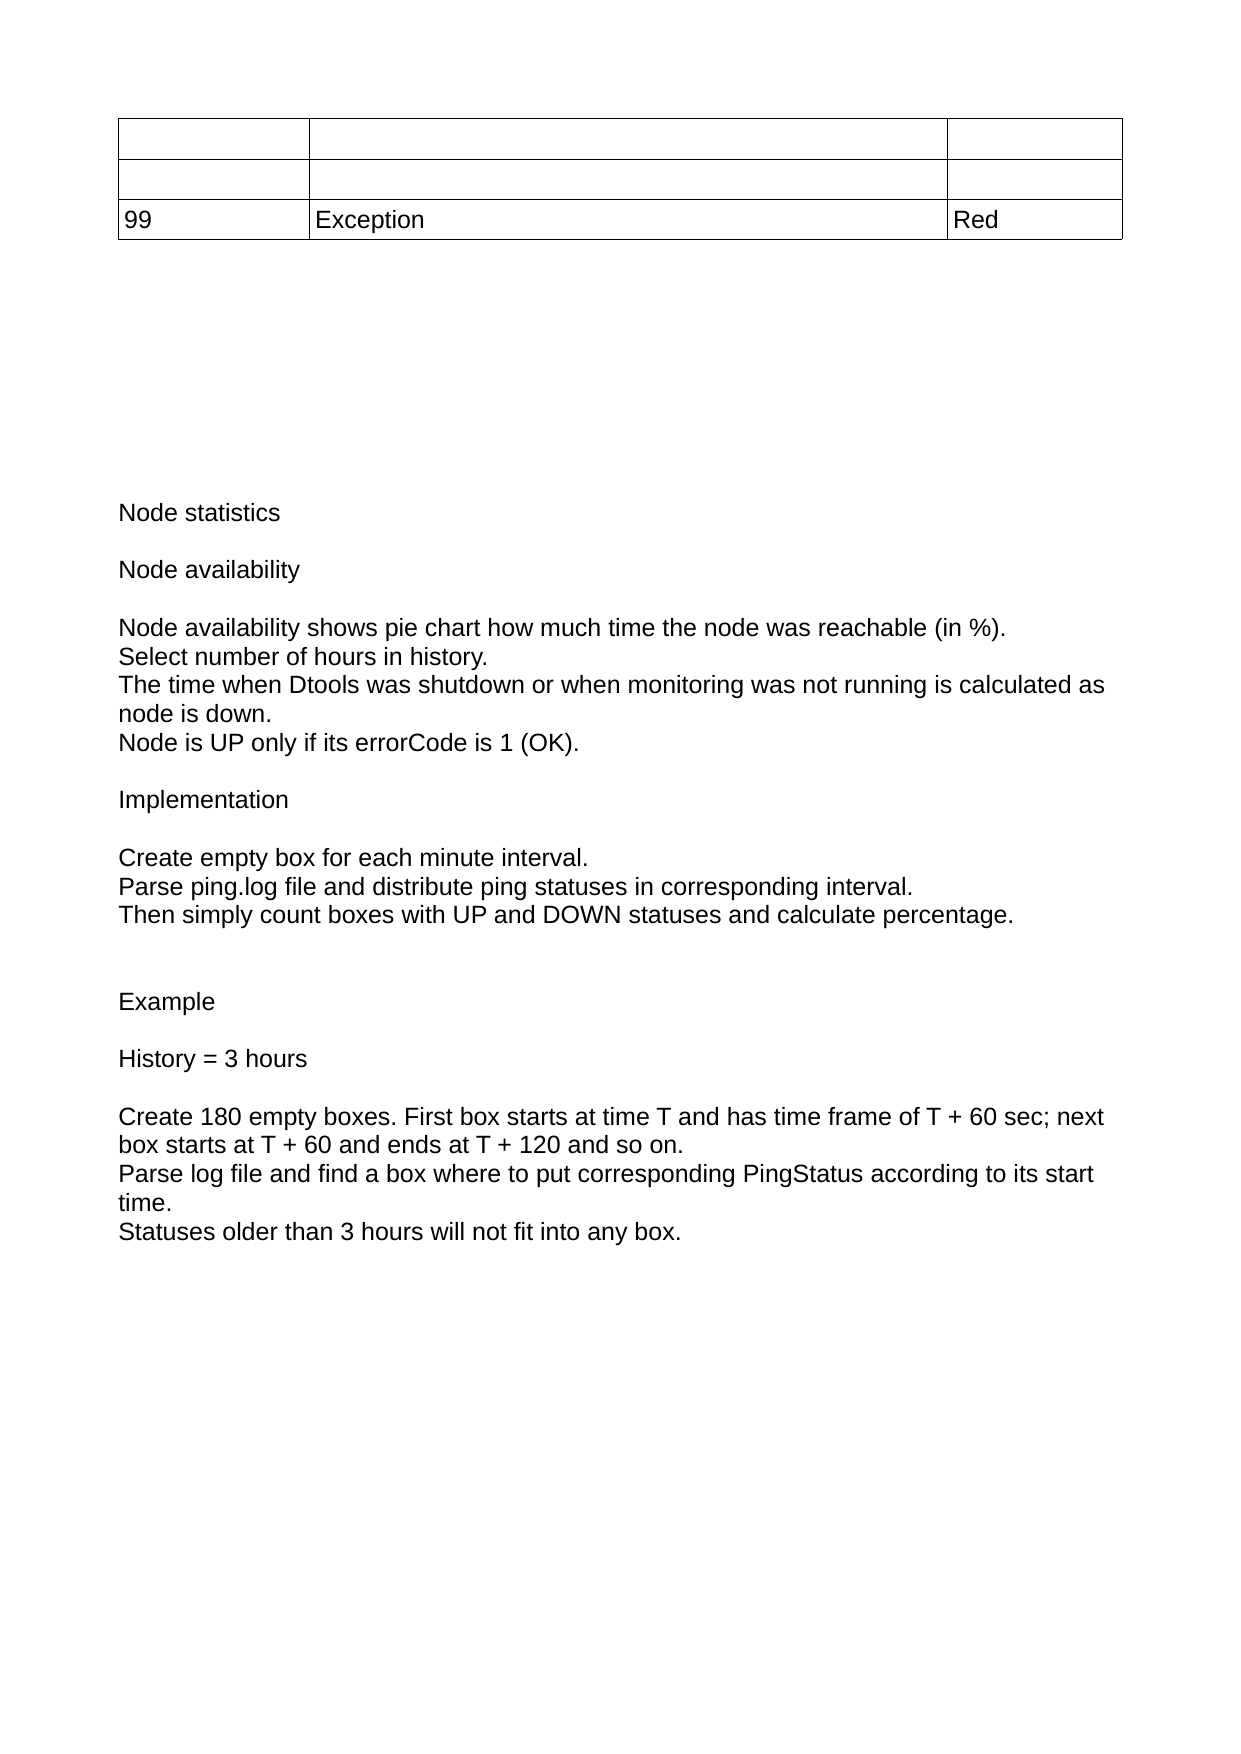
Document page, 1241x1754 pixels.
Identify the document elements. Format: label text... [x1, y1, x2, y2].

table_cell 99 [119, 200, 309, 239]
table_cell [119, 160, 309, 199]
text Example [118, 987, 1122, 1015]
text Node statistics [118, 498, 1122, 527]
text The time when Dtools was shutdown or when monitoring was not running is calculated as node is down. [118, 670, 1122, 728]
text Parse ping.log file and distribute ping statuses in corresponding interval. [118, 872, 1122, 900]
table_cell [310, 119, 947, 158]
table_cell [948, 119, 1122, 158]
text Node availability shows pie chart how much time the node was reachable (in %). [118, 613, 1122, 642]
text Create empty box for each minute interval. [118, 843, 1122, 872]
text Parse log file and find a box where to put corresponding PingStatus according to its start time. [118, 1159, 1122, 1217]
text Statuses older than 3 hours will not fit into any box. [118, 1217, 1122, 1245]
text History = 3 hours [118, 1044, 1122, 1073]
text Node is UP only if its errorCode is 1 (OK). [118, 728, 1122, 757]
text Create 180 empty boxes. First box starts at time T and has time frame of T + 60 sec; next box starts at T + 60 and ends at T + 120 and so on. [118, 1102, 1122, 1159]
text Implementation [118, 785, 1122, 814]
table_cell [948, 160, 1122, 199]
table_cell [310, 160, 947, 199]
table_cell [119, 119, 309, 158]
text Select number of hours in history. [118, 642, 1122, 670]
text Node availability [118, 555, 1122, 584]
table_cell Red [948, 200, 1122, 239]
table_cell Exception [310, 200, 947, 239]
text Then simply count boxes with UP and DOWN statuses and calculate percentage. [118, 900, 1122, 929]
